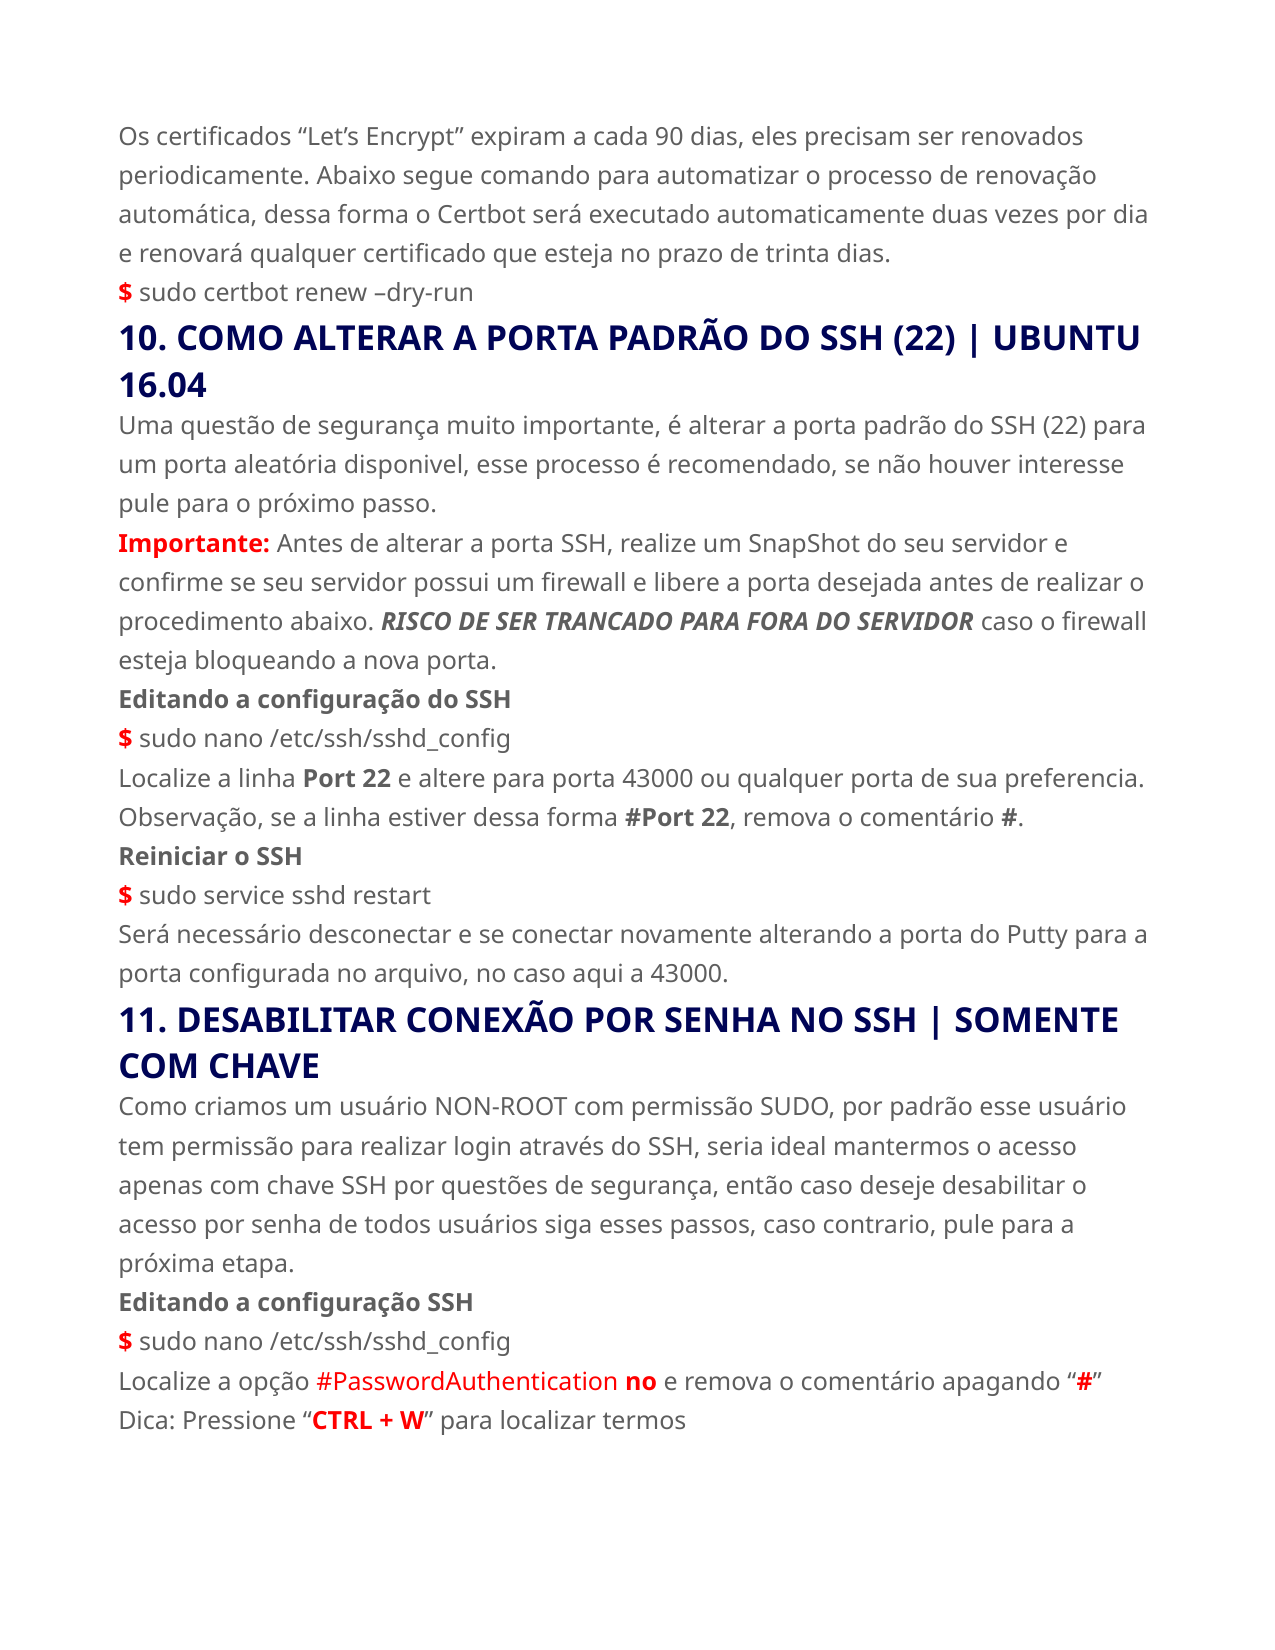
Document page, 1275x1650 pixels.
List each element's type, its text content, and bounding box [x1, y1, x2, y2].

text Será necessário desconectar e se conectar novamente alterando a porta do Putty para a porta configurada no arquivo, no caso aqui a 43000. [118, 917, 1157, 990]
text Editando a configuração SSH [118, 1285, 1157, 1319]
text $ sudo nano /etc/ssh/sshd_config [118, 721, 1157, 755]
text $ sudo service sshd restart [118, 878, 1157, 912]
subtitle 11. DESABILITAR CONEXÃO POR SENHA NO SSH | SOMENTE COM CHAVE [118, 995, 1157, 1089]
text Localize a opção #PasswordAuthentication no e remova o comentário apagando “#” [118, 1363, 1157, 1397]
text Importante: Antes de alterar a porta SSH, realize um SnapShot do seu servidor e confirme se seu servidor possui um firewall e libere a porta desejada antes de realizar o procedimento abaixo. RISCO DE SER TRANCADO PARA FORA DO SERVIDOR caso o firewall esteja bloqueando a nova porta. [118, 525, 1157, 677]
text $ sudo certbot renew –dry-run [118, 275, 1157, 309]
text Uma questão de segurança muito importante, é alterar a porta padrão do SSH (22) para um porta aleatória disponivel, esse processo é recomendado, se não houver interesse pule para o próximo passo. [118, 408, 1157, 520]
text Reiniciar o SSH [118, 838, 1157, 873]
subtitle 10. COMO ALTERAR A PORTA PADRÃO DO SSH (22) | UBUNTU 16.04 [118, 314, 1157, 408]
text Os certificados “Let’s Encrypt” expiram a cada 90 dias, eles precisam ser renovados periodicamente. Abaixo segue comando para automatizar o processo de renovação automática, dessa forma o Certbot será executado automaticamente duas vezes por dia e renovará qualquer certificado que esteja no prazo de trinta dias. [118, 118, 1157, 270]
text Localize a linha Port 22 e altere para porta 43000 ou qualquer porta de sua preferencia. Observação, se a linha estiver dessa forma #Port 22, remova o comentário #. [118, 760, 1157, 833]
text $ sudo nano /etc/ssh/sshd_config [118, 1324, 1157, 1358]
text Dica: Pressione “CTRL + W” para localizar termos [118, 1402, 1157, 1436]
text Como criamos um usuário NON-ROOT com permissão SUDO, por padrão esse usuário tem permissão para realizar login através do SSH, seria ideal mantermos o acesso apenas com chave SSH por questões de segurança, então caso deseje desabilitar o acesso por senha de todos usuários siga esses passos, caso contrario, pule para a próxima etapa. [118, 1089, 1157, 1280]
text Editando a configuração do SSH [118, 682, 1157, 716]
